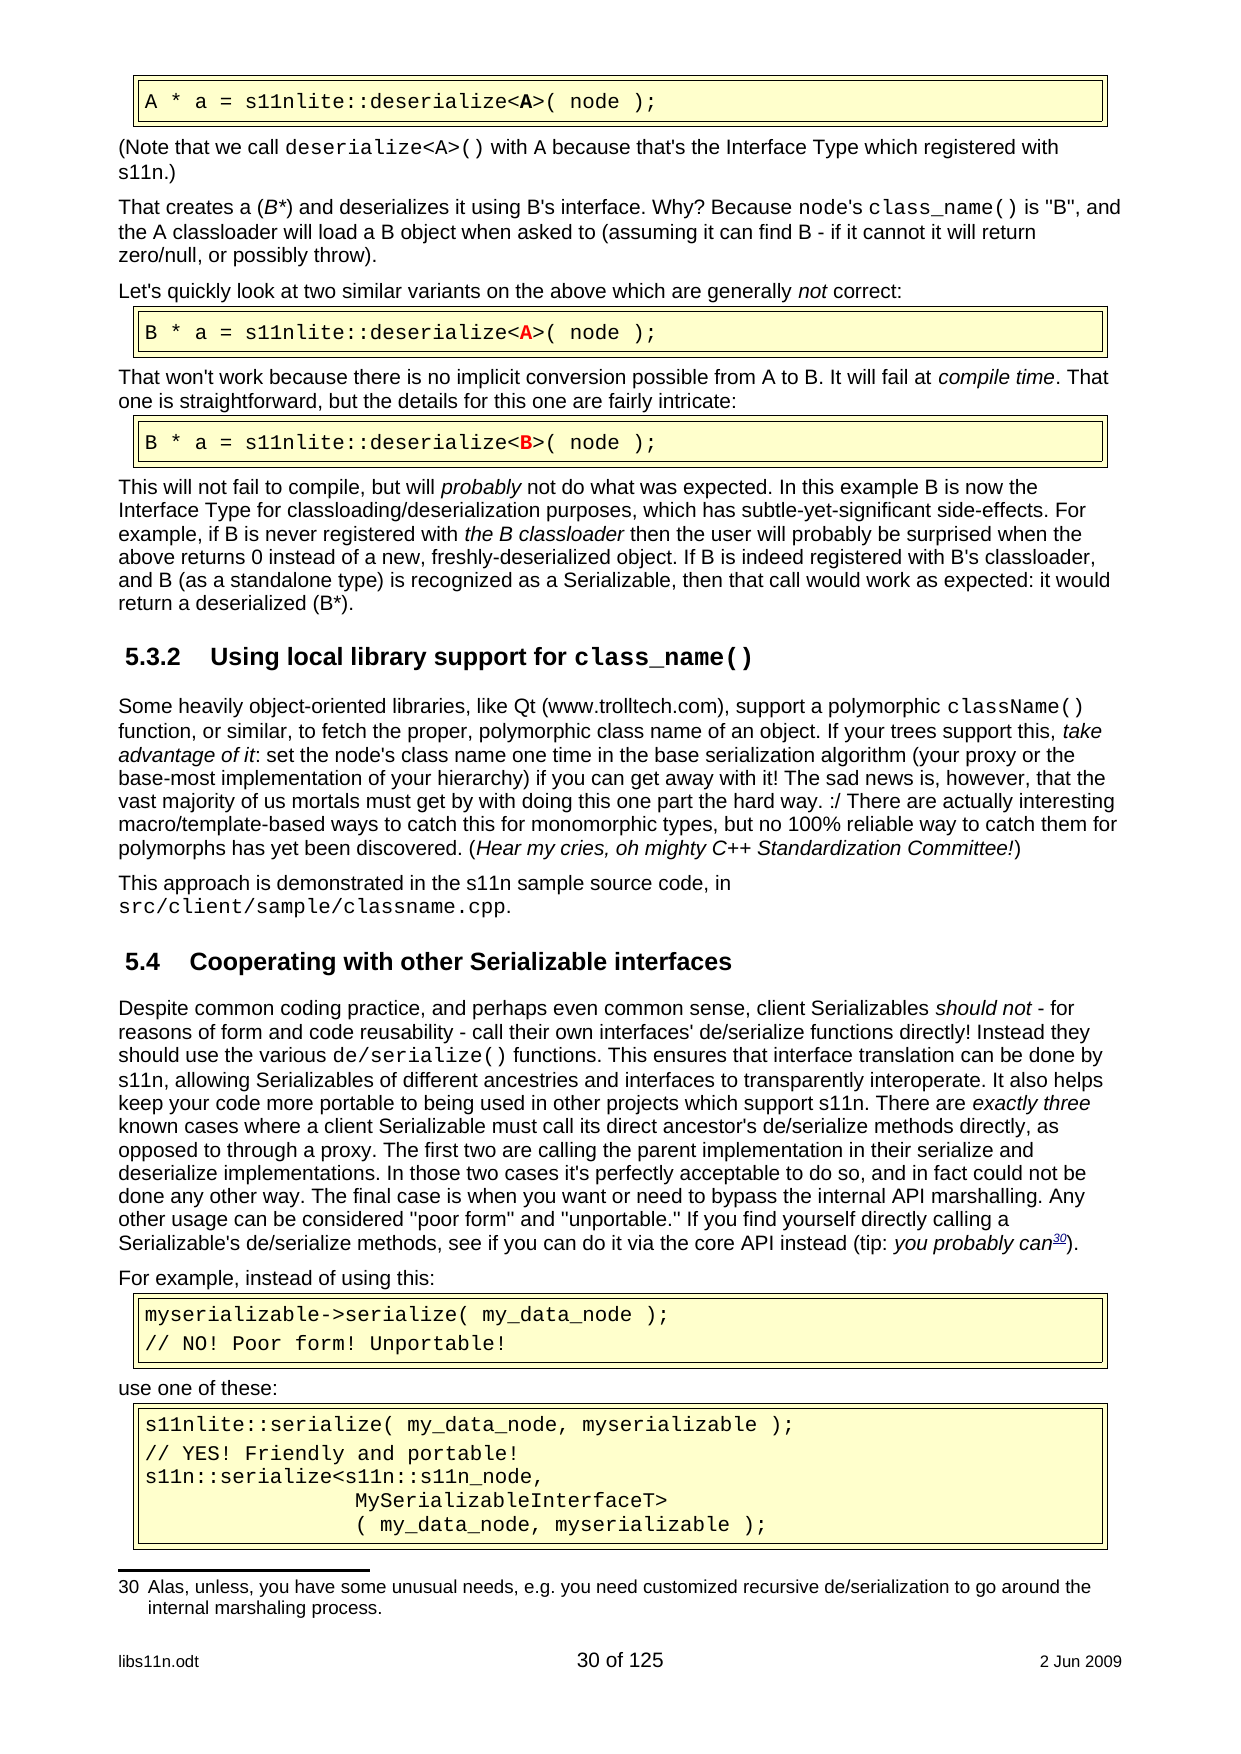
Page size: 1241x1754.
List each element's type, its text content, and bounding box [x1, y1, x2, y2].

text s11nlite::serialize( my_data_node, myserializable ); [134, 1404, 1107, 1427]
text That creates a (B*) and deserializes it using B's interface. Why? Because node's class_name() is ''B'', and the A classloader will load a B object when asked to (assuming it can find B - if it cannot it will return zero/null, or possibly throw). [118, 196, 1122, 267]
text s11n::serialize<s11n::s11n_node, [139, 1455, 1102, 1479]
text // YES! Friendly and portable! [139, 1427, 1102, 1455]
text Some heavily object-oriented libraries, like Qt (www.trolltech.com), support a polymorphic className() function, or similar, to fetch the proper, polymorphic class name of an object. If your trees support this, take advantage of it: set the node's class name one time in the base serialization algorithm (your proxy or the base-most implementation of your hierarchy) if you can get away with it! The sad news is, however, that the vast majority of us mortals must get by with doing this one part the hard way. :/ There are actually interesting macro/template-based ways to catch this for monomorphic types, but no 100% reliable way to catch them for polymorphs has yet been discovered. (Hear my cries, oh mighty C++ Standardization Committee!) [118, 695, 1122, 859]
text use one of these: [118, 1377, 1122, 1400]
text This approach is demonstrated in the s11n sample source code, in src/client/sample/classname.cpp. [118, 871, 1122, 919]
text For example, instead of using this: [118, 1266, 1122, 1289]
text That won't work because there is no implicit conversion possible from A to B. It will fail at compile time. That one is straightforward, but the details for this one are fairly intricate: [118, 366, 1122, 412]
text myserializable->serialize( my_data_node ); [134, 1294, 1107, 1316]
text MySerializableInterfaceT> [139, 1479, 1102, 1502]
text B * a = s11nlite::deserialize<B>( node ); [134, 416, 1107, 467]
text This will not fail to compile, but will probably not do what was expected. In this example B is now the Interface Type for classloading/deserialization purposes, which has subtle-yet-significant side-effects. For example, if B is never registered with the B classloader then the user will probably be surprised when the above returns 0 instead of a new, freshly-deserialized object. If B is indeed registered with B's classloader, and B (as a standalone type) is recognized as a Serializable, then that call would work as expected: it would return a deserialized (B*). [118, 476, 1122, 615]
subtitle Using local library support for class_name() [118, 643, 1122, 673]
text Alas, unless, you have some unusual needs, e.g. you need customized recursive de/serialization to go around the internal marshaling process. [118, 1577, 1122, 1618]
text (Note that we call deserialize<A>() with A because that's the Interface Type which registered with s11n.) [118, 135, 1122, 184]
subtitle Cooperating with other Serializable interfaces [118, 948, 1122, 976]
text A * a = s11nlite::deserialize<A>( node ); [134, 76, 1107, 126]
text Despite common coding practice, and perhaps even common sense, client Serializables should not - for reasons of form and code reusability - call their own interfaces' de/serialize functions directly! Instead they should use the various de/serialize() functions. This ensures that interface translation can be done by s11n, allowing Serializables of different ancestries and interfaces to transparently interoperate. It also helps keep your code more portable to being used in other projects which support s11n. There are exactly three known cases where a client Serializable must call its direct ancestor's de/serialize methods directly, as opposed to through a proxy. The first two are calling the parent implementation in their serialize and deserialize implementations. In those two cases it's perfectly acceptable to do so, and in fact could not be done any other way. The final case is when you want or need to bypass the internal API marshalling. Any other usage can be considered ''poor form'' and ''unportable.'' If you find yourself directly calling a Serializable's de/serialize methods, see if you can do it via the core API instead (tip: you probably can). [118, 997, 1122, 1254]
text B * a = s11nlite::deserialize<A>( node ); [134, 307, 1107, 357]
text Let's quickly look at two similar variants on the above which are generally not correct: [118, 279, 1122, 302]
text // NO! Poor form! Unportable! [134, 1316, 1107, 1368]
text ( my_data_node, myserializable ); [134, 1502, 1107, 1549]
